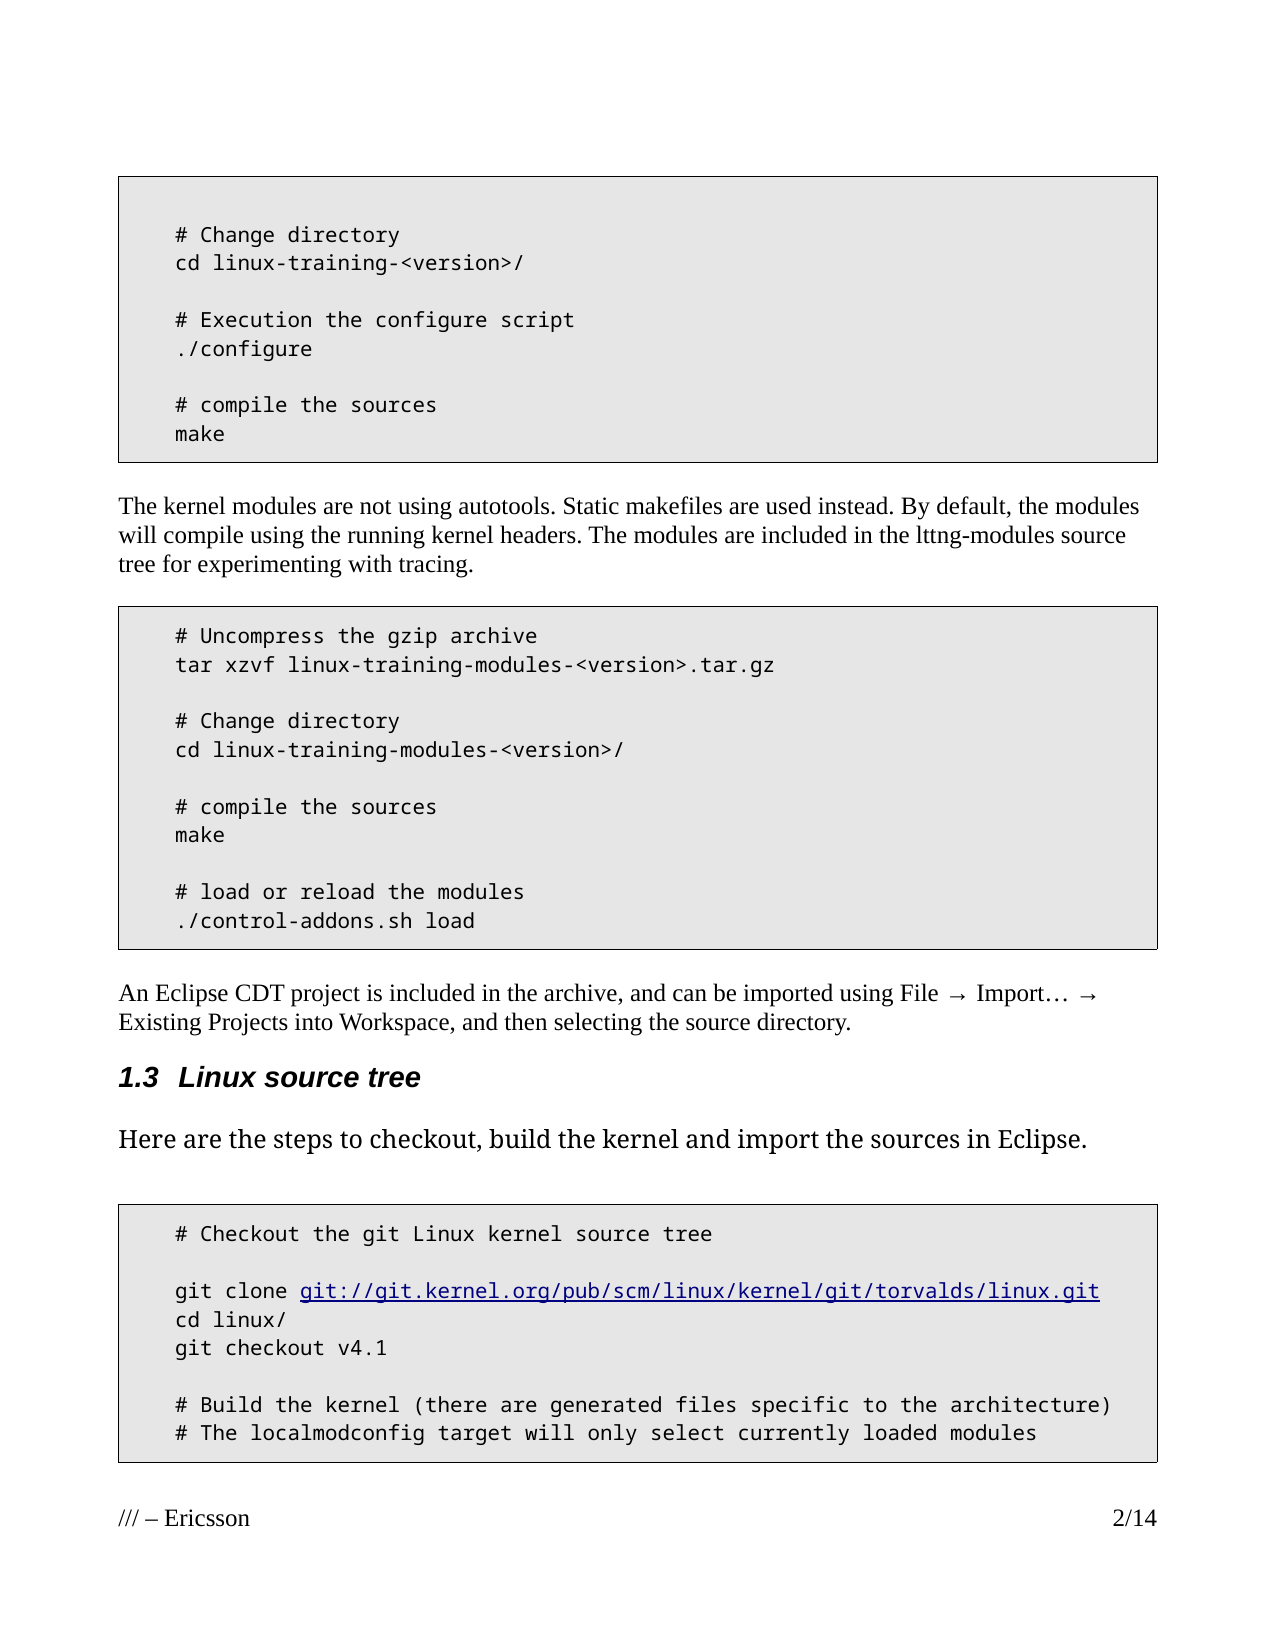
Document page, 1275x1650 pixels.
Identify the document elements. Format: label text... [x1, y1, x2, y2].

text cd linux/ [119, 1289, 1157, 1318]
text # Uncompress the gzip archive [119, 607, 1157, 635]
text cd linux-training-modules-<version>/ [119, 720, 1157, 748]
text # Execution the configure script [119, 290, 1157, 318]
text # compile the sources [119, 777, 1157, 805]
text An Eclipse CDT project is included in the archive, and can be imported using File → Import… → Existing Projects into Workspace, and then selecting the source directory. [118, 978, 1157, 1036]
text # Checkout the git Linux kernel source tree [119, 1205, 1157, 1233]
text # Change directory [119, 692, 1157, 720]
text ./configure [119, 318, 1157, 347]
text ./control-addons.sh load [119, 891, 1157, 949]
subtitle Linux source tree [118, 1061, 1157, 1094]
text # Build the kernel (there are generated files specific to the architecture) [119, 1375, 1157, 1403]
text # load or reload the modules [119, 862, 1157, 891]
text cd linux-training-<version>/ [119, 233, 1157, 262]
list Here are the steps to checkout, build the kernel and import the sources in Eclipse. [118, 1121, 1157, 1155]
text git clone git://git.kernel.org/pub/scm/linux/kernel/git/torvalds/linux.git [119, 1261, 1157, 1289]
text The kernel modules are not using autotools. Static makefiles are used instead. By default, the modules will compile using the running kernel headers. The modules are included in the lttng-modules source tree for experimenting with tracing. [118, 491, 1157, 577]
text tar xzvf linux-training-modules-<version>.tar.gz [119, 635, 1157, 663]
text # The localmodconfig target will only select currently loaded modules [119, 1403, 1157, 1462]
text make [119, 404, 1157, 462]
text make [119, 805, 1157, 834]
text # compile the sources [119, 375, 1157, 404]
text git checkout v4.1 [119, 1318, 1157, 1346]
text # Change directory [119, 205, 1157, 233]
